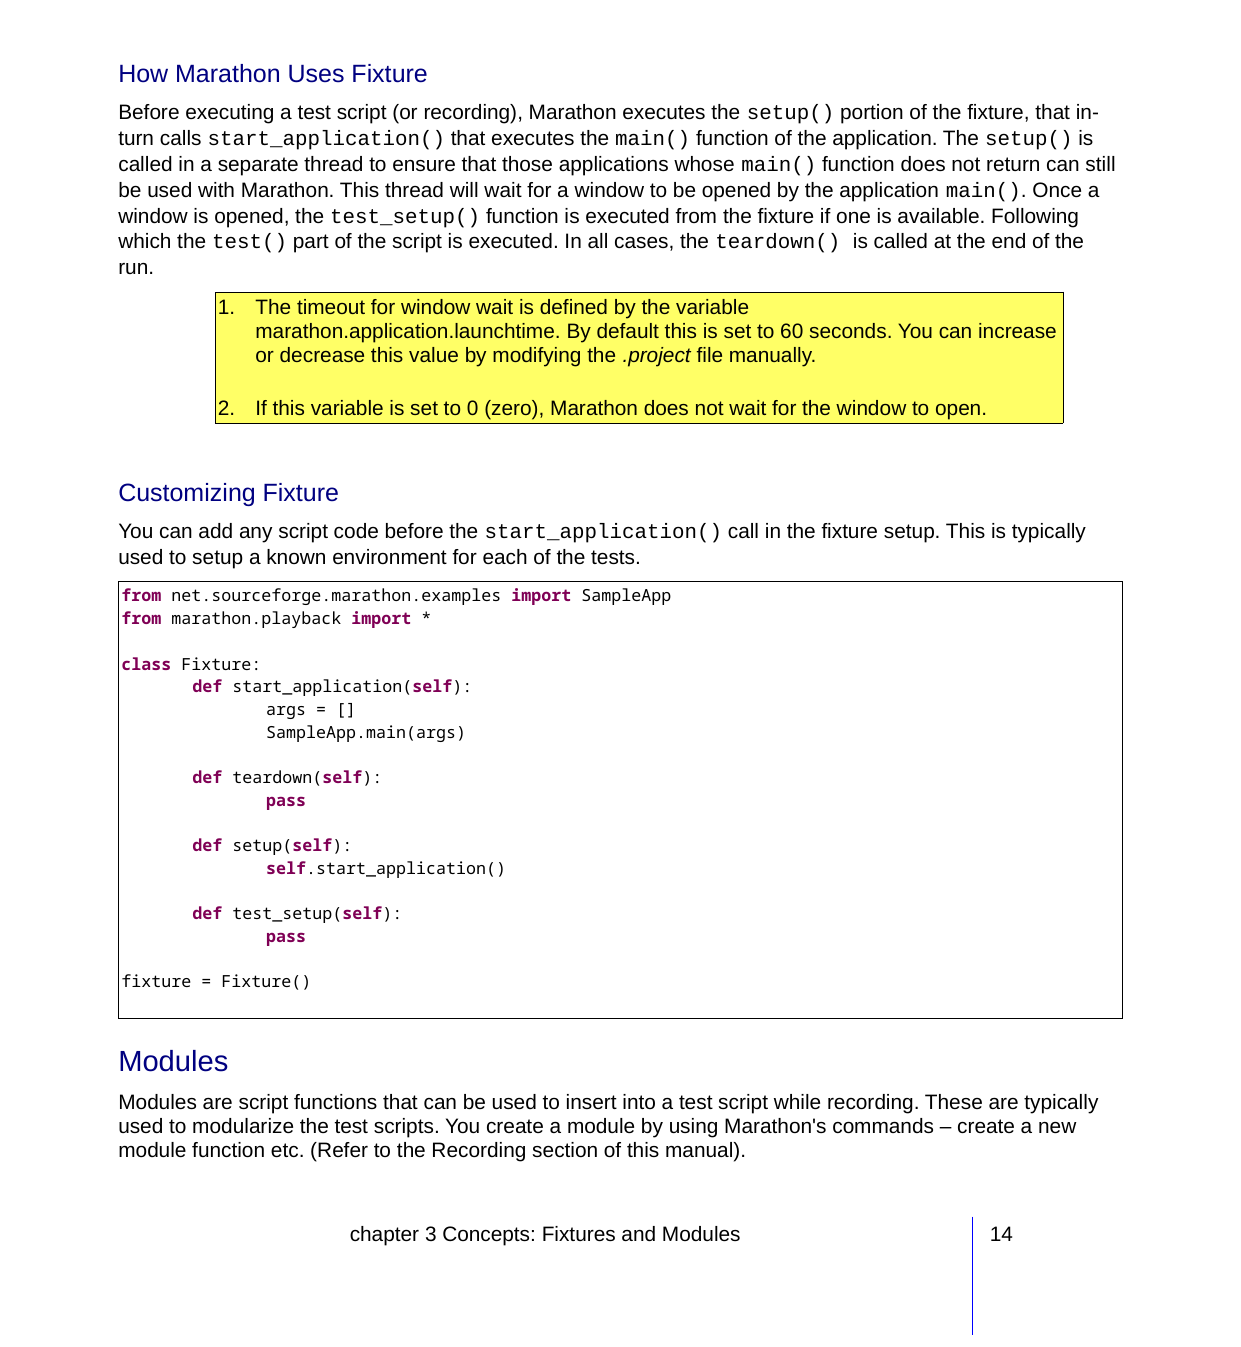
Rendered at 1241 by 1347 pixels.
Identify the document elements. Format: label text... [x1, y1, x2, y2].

text SampleApp.main(args) [119, 717, 1122, 743]
text fixture = Fixture() [119, 967, 1122, 993]
subtitle Customizing Fixture [118, 477, 1122, 506]
text from marathon.playback import * [119, 604, 1122, 629]
text from net.sourceforge.marathon.examples import SampleApp [119, 582, 1122, 604]
text args = [] [119, 694, 1122, 717]
text self.start_application() [119, 853, 1122, 879]
text Modules are script functions that can be used to insert into a test script while recording. These are typically used to modularize the test scripts. You create a module by using Marathon's commands – create a new module function etc. (Refer to the Recording section of this manual). [118, 1089, 1122, 1161]
text class Fixture: [119, 649, 1122, 672]
subtitle How Marathon Uses Fixture [118, 59, 1122, 88]
text Before executing a test script (or recording), Marathon executes the setup() portion of the fixture, that in-turn calls start_application() that executes the main() function of the application. The setup() is called in a separate thread to ensure that those applications whose main() function does not return can still be used with Marathon. This thread will wait for a window to be opened by the application main(). Once a window is opened, the test_setup() function is executed from the fixture if one is available. Following which the test() part of the script is executed. In all cases, the teardown() is called at the end of the run. [118, 100, 1122, 279]
list The timeout for window wait is defined by the variable marathon.application.launchtime. By default this is set to 60 seconds. You can increase or decrease this value by modifying the .project file manually. [216, 293, 1063, 367]
text pass [119, 922, 1122, 947]
list If this variable is set to 0 (zero), Marathon does not wait for the window to open. [216, 393, 1063, 423]
text pass [119, 785, 1122, 811]
subtitle Modules [118, 1043, 1122, 1077]
text You can add any script code before the start_application() call in the fixture setup. This is typically used to setup a known environment for each of the tests. [118, 519, 1122, 568]
text def start_application(self): [119, 672, 1122, 694]
text def test_setup(self): [119, 899, 1122, 922]
text def setup(self): [119, 831, 1122, 853]
text def teardown(self): [119, 763, 1122, 785]
